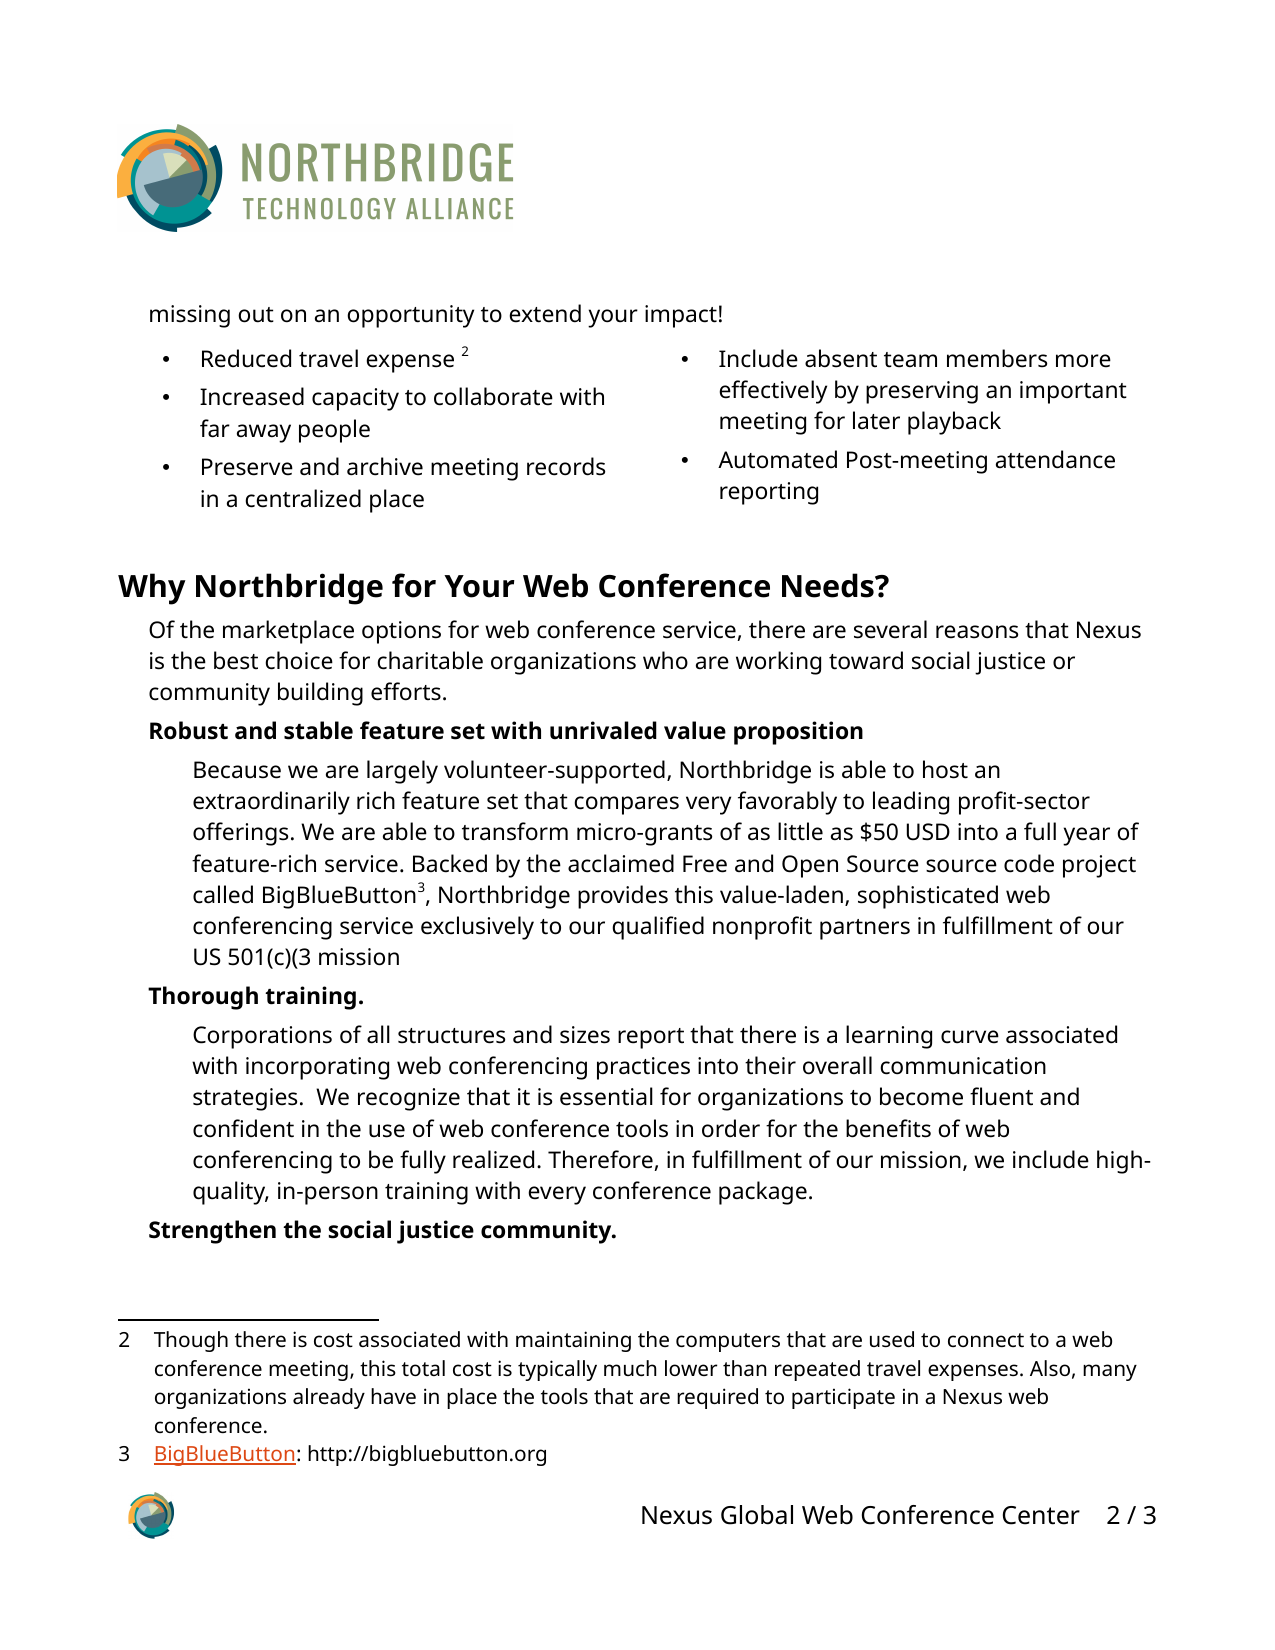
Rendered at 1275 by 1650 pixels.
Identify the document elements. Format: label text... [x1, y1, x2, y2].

text Robust and stable feature set with unrivaled value proposition [148, 715, 1157, 746]
text Thorough training. [148, 980, 1157, 1011]
text Of the marketplace options for web conference service, there are several reasons that Nexus is the best choice for charitable organizations who are working toward social justice or community building efforts. [148, 614, 1157, 708]
picture [117, 124, 514, 232]
text Strengthen the social justice community. [148, 1214, 1157, 1245]
text Corporations of all structures and sizes report that there is a learning curve associated with incorporating web conferencing practices into their overall communication strategies. We recognize that it is essential for organizations to become fluent and confident in the use of web conference tools in order for the benefits of web conferencing to be fully realized. Therefore, in fulfillment of our mission, we include high-quality, in-person training with every conference package. [192, 1019, 1157, 1206]
text Because we are largely volunteer-supported, Northbridge is able to host an extraordinarily rich feature set that compares very favorably to leading profit-sector offerings. We are able to transform micro-grants of as little as $50 USD into a full year of feature-rich service. Backed by the acclaimed Free and Open Source source code project called BigBlueButton, Northbridge provides this value-laden, sophisticated web conferencing service exclusively to our qualified nonprofit partners in fulfillment of our US 501(c)(3 mission [192, 754, 1157, 973]
text missing out on an opportunity to extend your impact! [148, 298, 1157, 329]
picture [128, 1492, 175, 1539]
table_header Reduced travel expense Increased capacity to collaborate with far away people Preserve and archive meeting records in a centralized place [119, 337, 637, 527]
subtitle Why Northbridge for Your Web Conference Needs? [118, 564, 1157, 606]
text BigBlueButton: http://bigbluebutton.org [118, 1439, 1157, 1468]
table_header Include absent team members more effectively by preserving an important meeting for later playback Automated Post-meeting attendance reporting [638, 337, 1158, 527]
